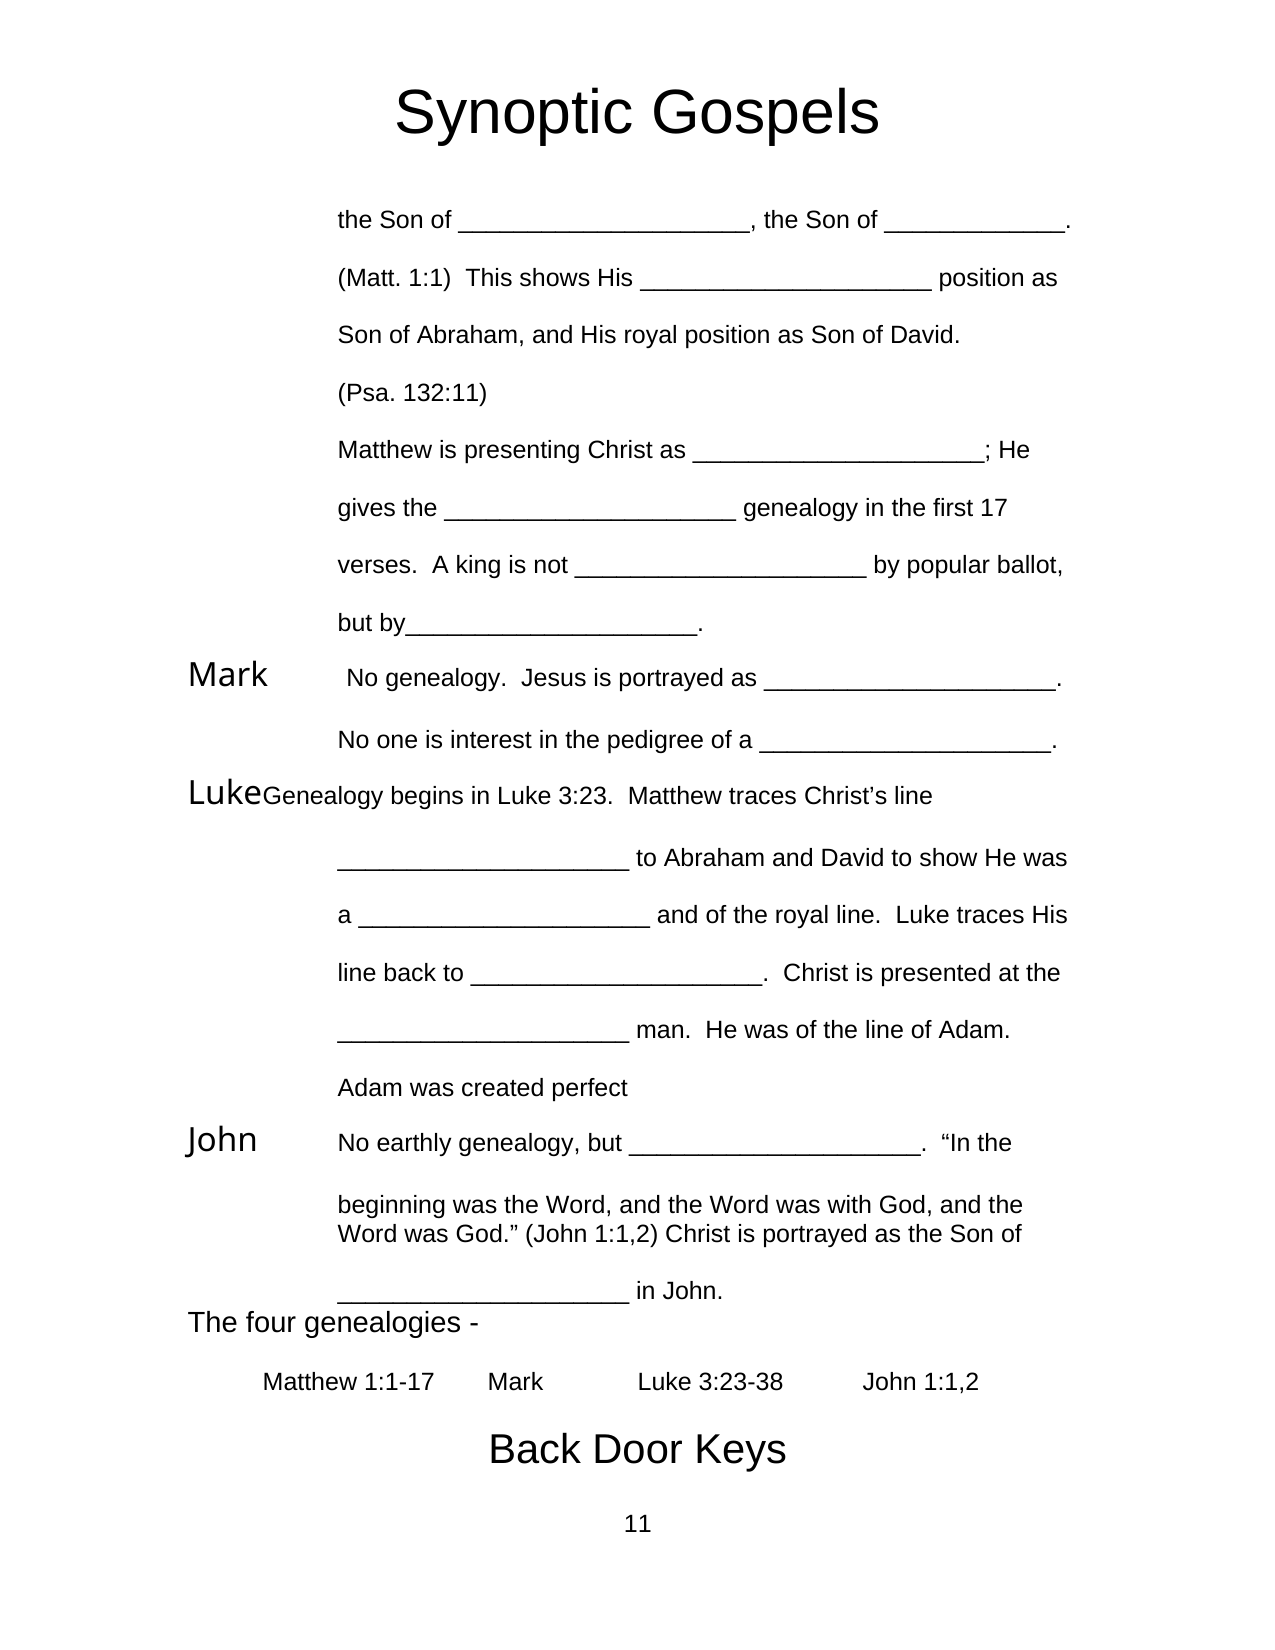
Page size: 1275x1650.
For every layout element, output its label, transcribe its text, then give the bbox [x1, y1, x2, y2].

text beginning was the Word, and the Word was with God, and the [187, 1190, 1087, 1219]
text _____________________ in John. [187, 1276, 1087, 1305]
text the Son of _____________________, the Son of _____________. [187, 206, 1087, 234]
text No one is interest in the pedigree of a _____________________. [187, 725, 1087, 754]
text _____________________ man. He was of the line of Adam. [187, 1015, 1087, 1044]
text Son of Abraham, and His royal position as Son of David. [187, 321, 1087, 349]
text Mark No genealogy. Jesus is portrayed as _____________________. [187, 651, 1087, 697]
text Matthew is presenting Christ as _____________________; He [187, 436, 1087, 464]
text gives the _____________________ genealogy in the first 17 [187, 493, 1087, 522]
text but by_____________________. [187, 608, 1087, 637]
text (Psa. 132:11) [187, 378, 1087, 407]
text Word was God.” (John 1:1,2) Christ is portrayed as the Son of [187, 1219, 1087, 1247]
text _____________________ to Abraham and David to show He was [187, 843, 1087, 871]
text Luke Genealogy begins in Luke 3:23. Matthew traces Christ’s line [187, 768, 1087, 814]
text a _____________________ and of the royal line. Luke traces His [187, 900, 1087, 929]
text Back Door Keys [187, 1425, 1087, 1473]
text The four genealogies - [187, 1305, 1087, 1338]
text verses. A king is not _____________________ by popular ballot, [187, 551, 1087, 579]
text line back to _____________________. Christ is presented at the [187, 958, 1087, 986]
text John No earthly genealogy, but _____________________. “In the [187, 1116, 1087, 1161]
text Matthew 1:1-17 Mark Luke 3:23-38 John 1:1,2 [187, 1367, 1087, 1396]
text Adam was created perfect [187, 1073, 1087, 1101]
text (Matt. 1:1) This shows His _____________________ position as [187, 263, 1087, 292]
